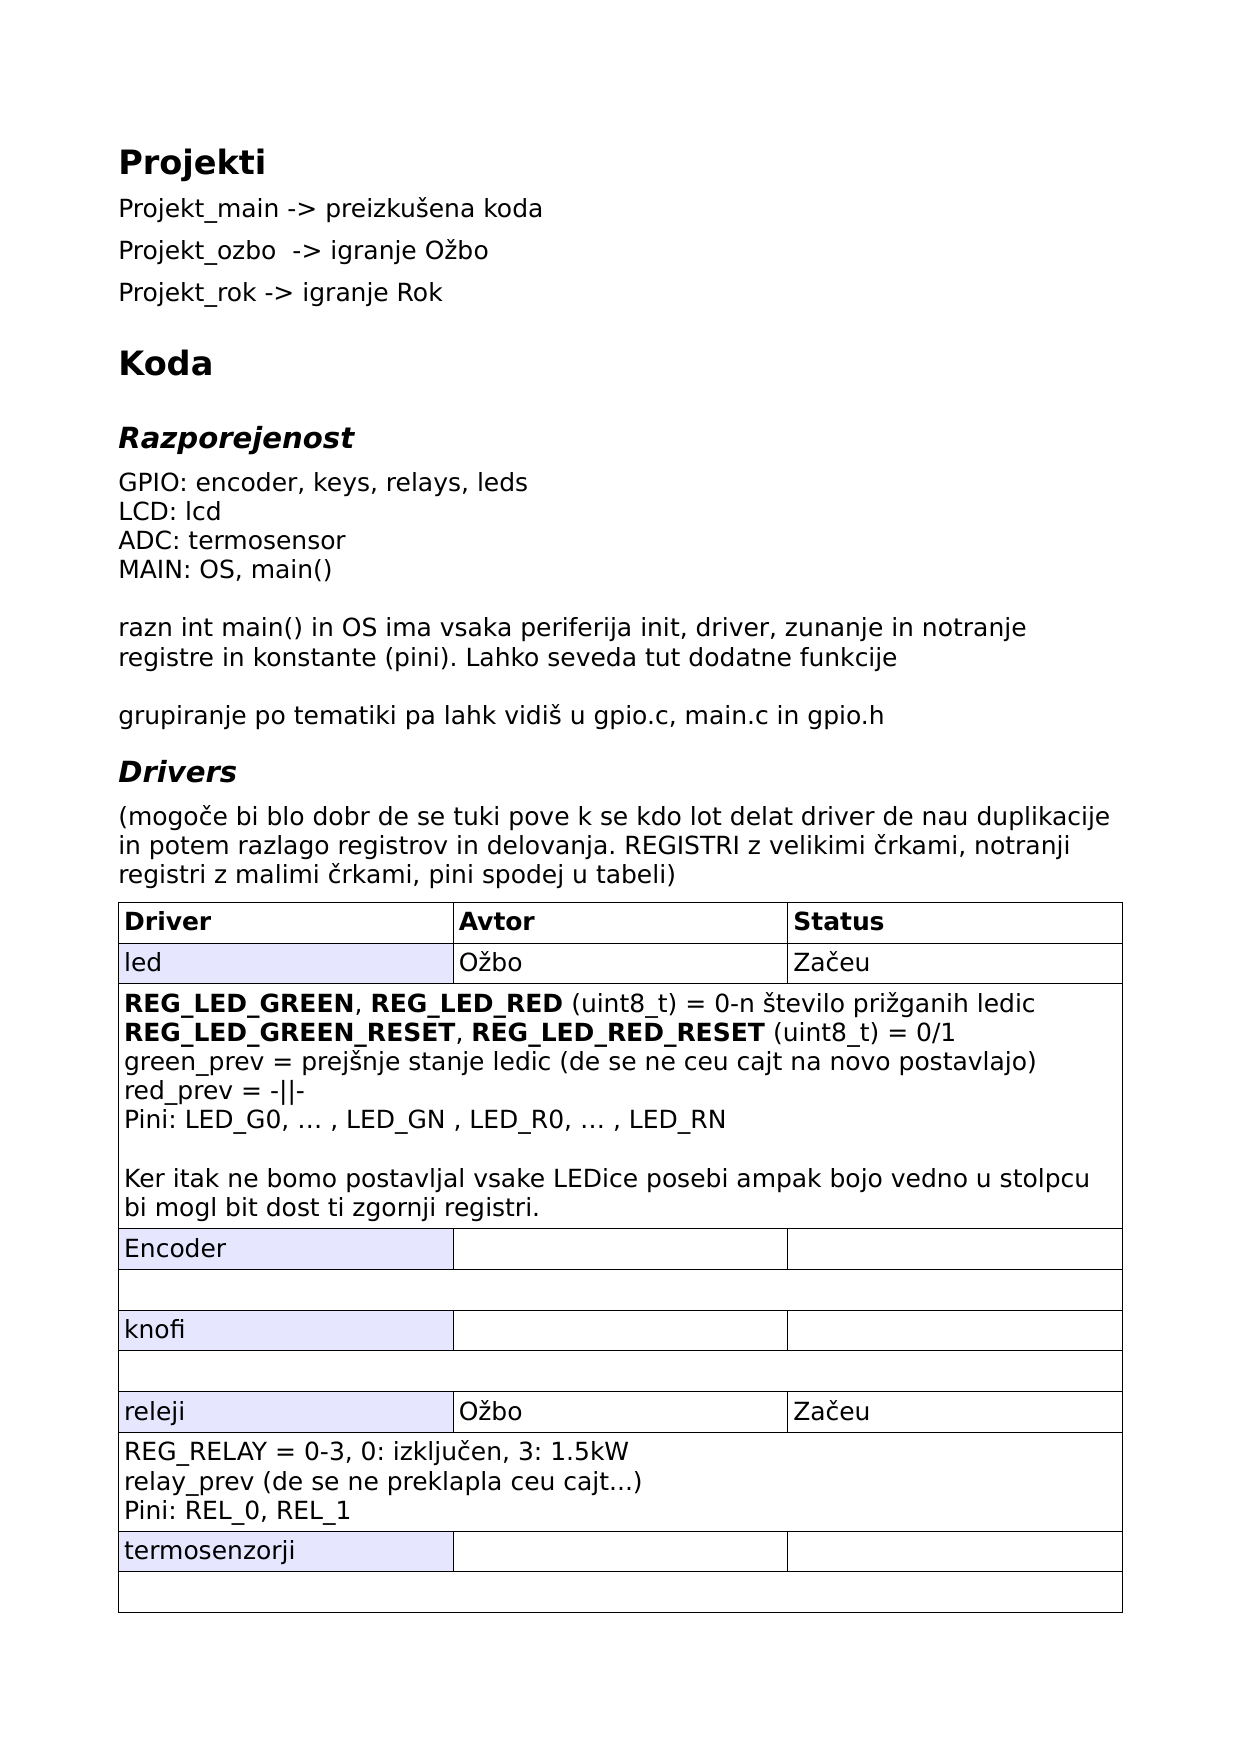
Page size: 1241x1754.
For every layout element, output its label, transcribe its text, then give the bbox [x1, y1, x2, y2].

subtitle Razporejenost [118, 421, 1122, 455]
table_header Driver [119, 903, 453, 942]
text LCD: lcd [118, 497, 1122, 526]
text razn int main() in OS ima vsaka periferija init, driver, zunanje in notranje registre in konstante (pini). Lahko seveda tut dodatne funkcije [118, 613, 1122, 672]
table_cell [119, 1270, 1122, 1309]
table_cell [454, 1229, 787, 1269]
table_cell Encoder [119, 1229, 453, 1269]
table_cell REG_LED_GREEN, REG_LED_RED (uint8_t) = 0-n število prižganih ledic REG_LED_GREEN_RESET, REG_LED_RED_RESET (uint8_t) = 0/1 green_prev = prejšnje stanje ledic (de se ne ceu cajt na novo postavlajo) red_prev = -||- Pini: LED_G0, … , LED_GN , LED_R0, … , LED_RN Ker itak ne bomo postavljal vsake LEDice posebi ampak bojo vedno u stolpcu bi mogl bit dost ti zgornji registri. [119, 984, 1122, 1228]
text Projekt_rok -> igranje Rok [118, 278, 1122, 307]
text Projekt_main -> preizkušena koda [118, 195, 1122, 224]
table_cell knofi [119, 1311, 453, 1350]
text GPIO: encoder, keys, relays, leds [118, 468, 1122, 497]
subtitle Projekti [118, 143, 1122, 182]
table_cell [788, 1532, 1122, 1571]
table_cell Ožbo [454, 1392, 787, 1432]
text ADC: termosensor [118, 526, 1122, 555]
text Projekt_ozbo -> igranje Ožbo [118, 236, 1122, 266]
table_header Status [788, 903, 1122, 942]
text (mogoče bi blo dobr de se tuki pove k se kdo lot delat driver de nau duplikacije in potem razlago registrov in delovanja. REGISTRI z velikimi črkami, notranji registri z malimi črkami, pini spodej u tabeli) [118, 802, 1122, 889]
table_cell REG_RELAY = 0-3, 0: izključen, 3: 1.5kW relay_prev (de se ne preklapla ceu cajt...) Pini: REL_0, REL_1 [119, 1433, 1122, 1531]
text MAIN: OS, main() [118, 555, 1122, 584]
table_cell releji [119, 1392, 453, 1432]
table_cell Ožbo [454, 944, 787, 983]
table_cell led [119, 944, 453, 983]
table_cell Začeu [788, 1392, 1122, 1432]
table_cell [454, 1532, 787, 1571]
text grupiranje po tematiki pa lahk vidiš u gpio.c, main.c in gpio.h [118, 701, 1122, 730]
table_cell [119, 1351, 1122, 1391]
subtitle Koda [118, 345, 1122, 384]
table_cell [788, 1311, 1122, 1350]
table_cell [788, 1229, 1122, 1269]
table_cell [119, 1572, 1122, 1612]
table_cell [454, 1311, 787, 1350]
table_cell Začeu [788, 944, 1122, 983]
subtitle Drivers [118, 755, 1122, 789]
table_cell termosenzorji [119, 1532, 453, 1571]
table_header Avtor [454, 903, 787, 942]
